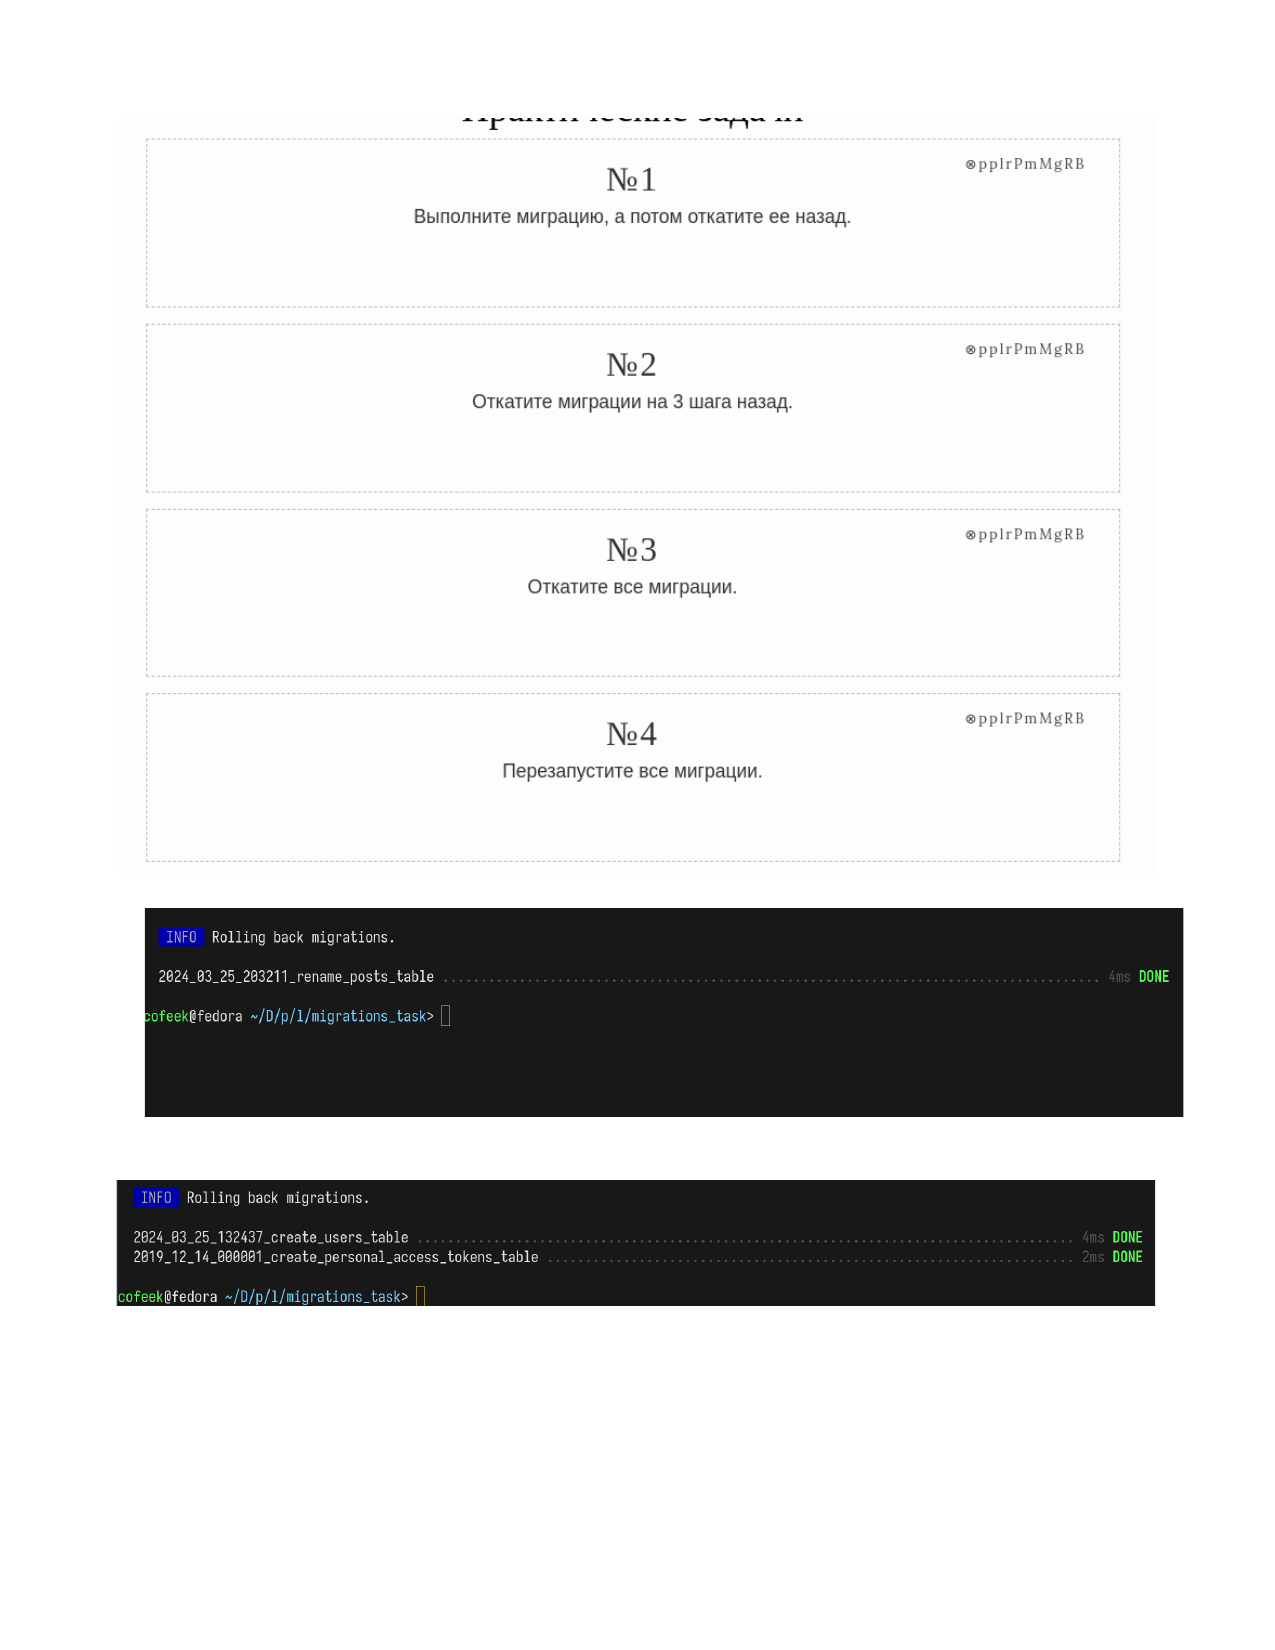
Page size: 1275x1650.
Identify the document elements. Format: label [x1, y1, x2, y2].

picture [118, 118, 1157, 875]
picture [144, 908, 1184, 1117]
picture [116, 1180, 1156, 1306]
